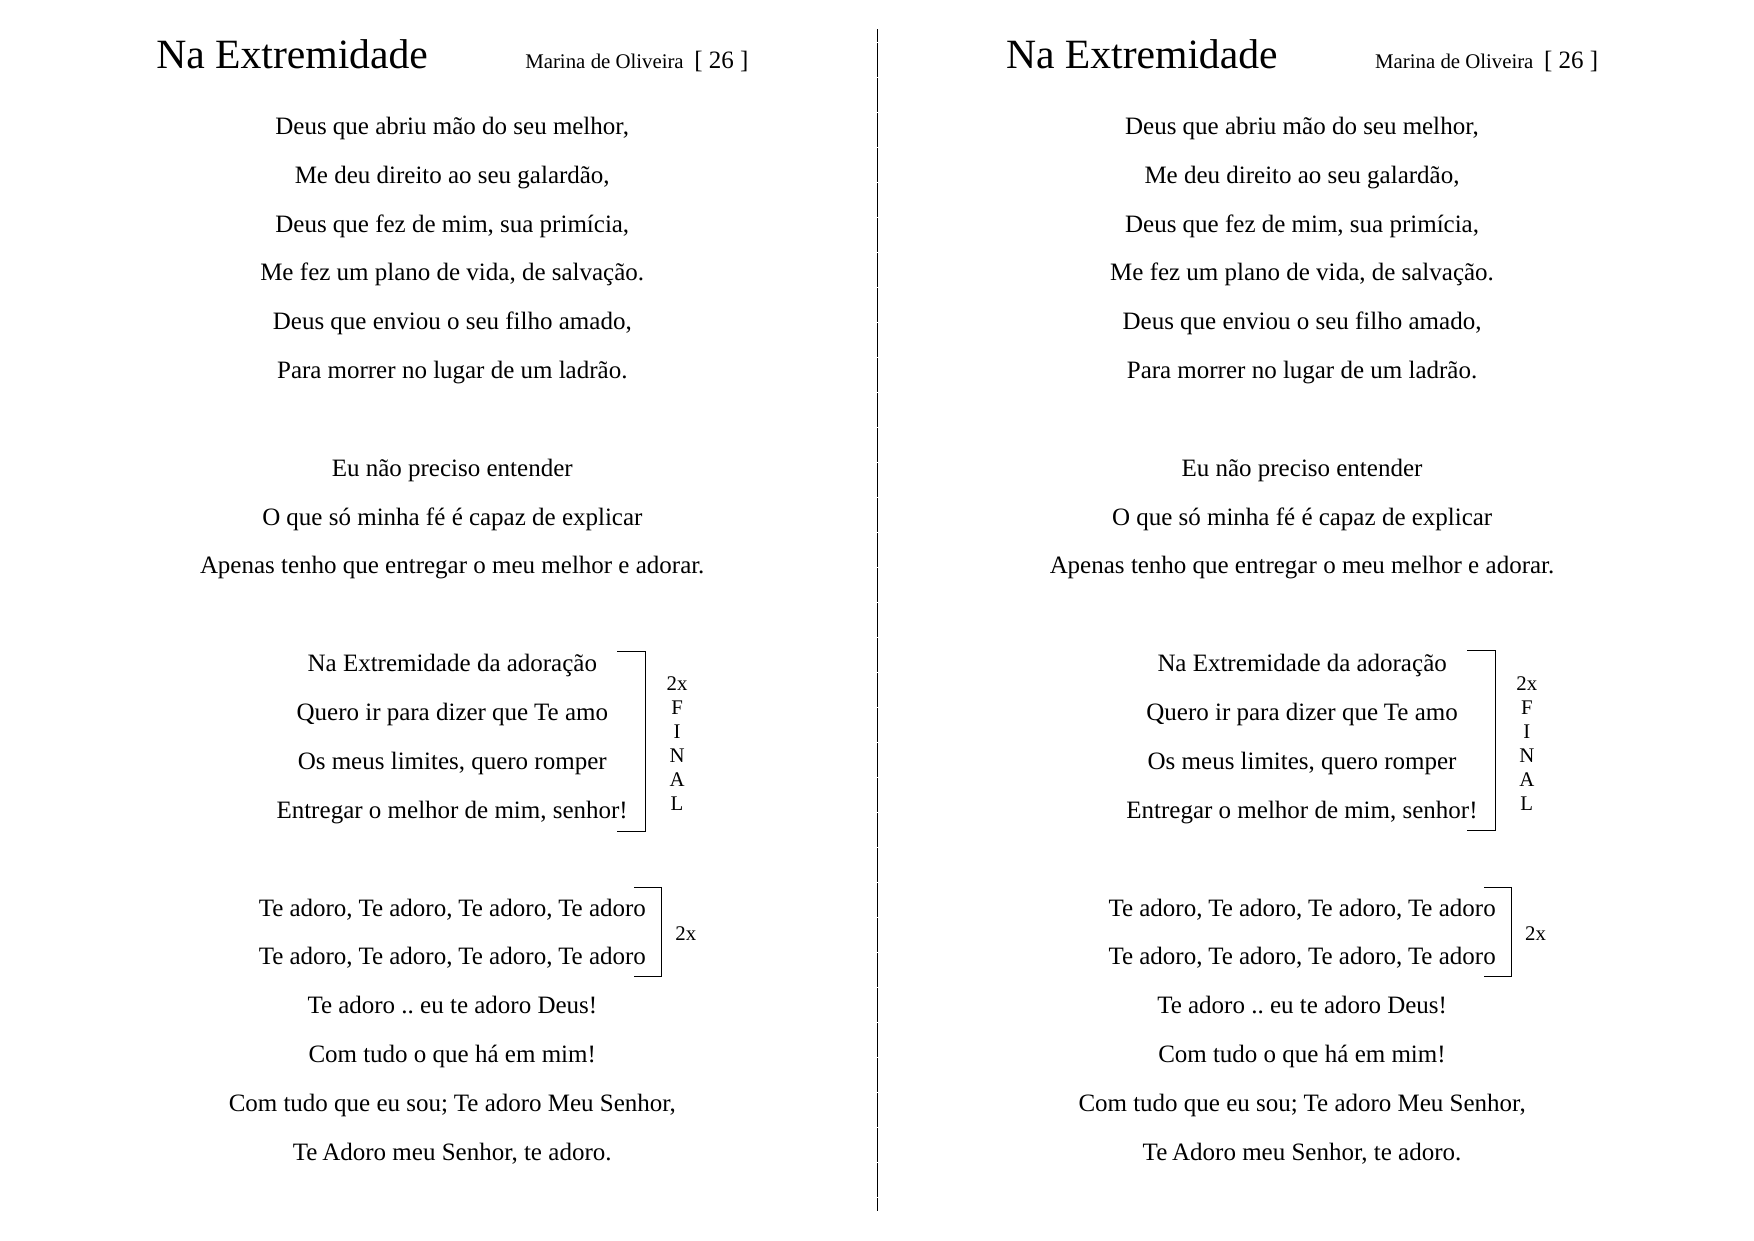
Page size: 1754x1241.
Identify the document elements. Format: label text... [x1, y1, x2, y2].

text O que só minha fé é capaz de explicar [879, 502, 1724, 531]
text Te adoro, Te adoro, Te adoro, Te adoro [29, 893, 661, 921]
text Na Extremidade da adoração [879, 648, 1724, 677]
text Deus que fez de mim, sua primícia, [879, 209, 1724, 237]
text [662, 941, 875, 970]
text Para morrer no lugar de um ladrão. [879, 355, 1724, 384]
text Quero ir para dizer que Te amo [646, 697, 875, 726]
text Os meus limites, quero romper [1496, 746, 1724, 775]
text Te Adoro meu Senhor, te adoro. [879, 1137, 1724, 1166]
text Apenas tenho que entregar o meu melhor e adorar. [879, 551, 1724, 579]
text [1512, 941, 1724, 970]
text Entregar o melhor de mim, senhor! [879, 795, 1495, 824]
text Me deu direito ao seu galardão, [29, 160, 875, 188]
text Com tudo que eu sou; Te adoro Meu Senhor, [29, 1088, 875, 1117]
text Com tudo que eu sou; Te adoro Meu Senhor, [879, 1088, 1724, 1117]
text Na Extremidade da adoração [29, 648, 875, 677]
text Me deu direito ao seu galardão, [879, 160, 1724, 188]
text Deus que enviou o seu filho amado, [29, 306, 875, 335]
text Te adoro, Te adoro, Te adoro, Te adoro [29, 941, 661, 970]
text Te adoro, Te adoro, Te adoro, Te adoro [879, 893, 1511, 921]
text Entregar o melhor de mim, senhor! [29, 795, 645, 824]
text Os meus limites, quero romper [29, 746, 645, 775]
text Deus que abriu mão do seu melhor, [879, 111, 1724, 140]
text Os meus limites, quero romper [879, 746, 1495, 775]
text Na Extremidade Marina de Oliveira [ 26 ] [29, 29, 875, 77]
text Para morrer no lugar de um ladrão. [29, 355, 875, 384]
text Te adoro .. eu te adoro Deus! [29, 990, 875, 1019]
text Apenas tenho que entregar o meu melhor e adorar. [29, 551, 875, 579]
text Te adoro .. eu te adoro Deus! [879, 990, 1724, 1019]
text Com tudo o que há em mim! [879, 1039, 1724, 1068]
text Deus que abriu mão do seu melhor, [29, 111, 875, 140]
text Deus que enviou o seu filho amado, [879, 306, 1724, 335]
text Quero ir para dizer que Te amo [29, 697, 645, 726]
text Os meus limites, quero romper [646, 746, 875, 775]
text Eu não preciso entender [29, 453, 875, 482]
text Deus que fez de mim, sua primícia, [29, 209, 875, 237]
text Com tudo o que há em mim! [29, 1039, 875, 1068]
text [1512, 893, 1724, 921]
text Me fez um plano de vida, de salvação. [29, 257, 875, 286]
text Quero ir para dizer que Te amo [879, 697, 1495, 726]
text Quero ir para dizer que Te amo [1496, 697, 1724, 726]
text Me fez um plano de vida, de salvação. [879, 257, 1724, 286]
text Te Adoro meu Senhor, te adoro. [29, 1137, 875, 1166]
text Te adoro, Te adoro, Te adoro, Te adoro [879, 941, 1511, 970]
text Eu não preciso entender [879, 453, 1724, 482]
text Entregar o melhor de mim, senhor! [646, 795, 875, 824]
text Na Extremidade Marina de Oliveira [ 26 ] [879, 29, 1724, 77]
text Entregar o melhor de mim, senhor! [1496, 795, 1724, 824]
text O que só minha fé é capaz de explicar [29, 502, 875, 531]
text [662, 893, 875, 921]
